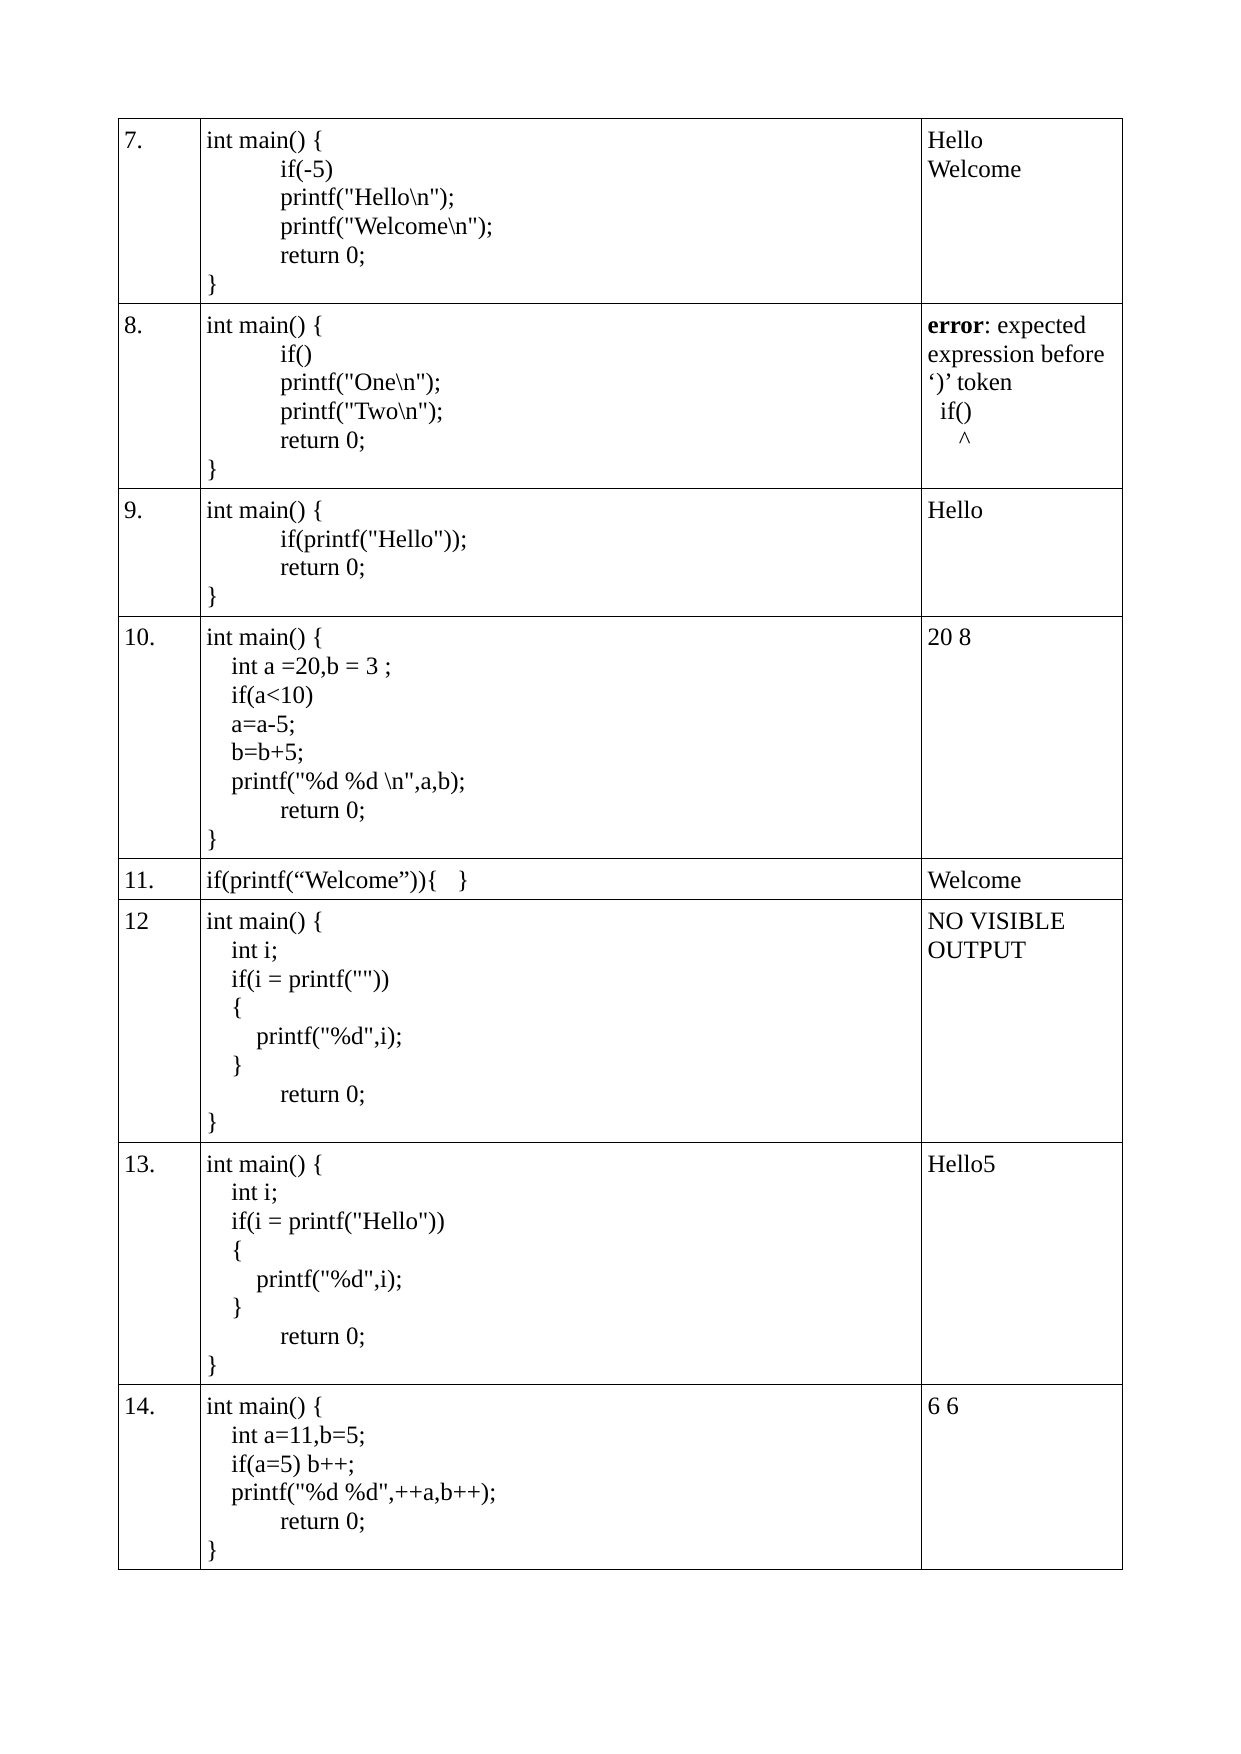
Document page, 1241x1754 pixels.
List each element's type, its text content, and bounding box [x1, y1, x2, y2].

table_cell int main() { int i; if(i = printf("Hello")) { printf("%d",i); } return 0; } [201, 1143, 921, 1384]
table_cell Hello5 [922, 1143, 1122, 1384]
table_header Hello Welcome [922, 119, 1122, 303]
table_header int main() { if(-5) printf("Hello\n"); printf("Welcome\n"); return 0; } [201, 119, 921, 303]
table_cell NO VISIBLE OUTPUT [922, 900, 1122, 1142]
table_cell int main() { int a =20,b = 3 ; if(a<10) a=a-5; b=b+5; printf("%d %d \n",a,b); return 0; } [201, 617, 921, 858]
table_cell 10. [119, 617, 200, 858]
table_cell Welcome [922, 859, 1122, 899]
table_cell Hello [922, 489, 1122, 616]
table_header 7. [119, 119, 200, 303]
table_cell 20 8 [922, 617, 1122, 858]
table_cell if(printf(“Welcome”)){ } [201, 859, 921, 899]
table_cell error: expected expression before ‘)’ token if() ^ [922, 304, 1122, 488]
table_cell 12 [119, 900, 200, 1142]
table_cell 13. [119, 1143, 200, 1384]
table_cell 8. [119, 304, 200, 488]
table_cell 14. [119, 1385, 200, 1569]
table_cell int main() { if(printf("Hello")); return 0; } [201, 489, 921, 616]
table_cell 6 6 [922, 1385, 1122, 1569]
table_cell 11. [119, 859, 200, 899]
table_cell int main() { if() printf("One\n"); printf("Two\n"); return 0; } [201, 304, 921, 488]
table_cell int main() { int i; if(i = printf("")) { printf("%d",i); } return 0; } [201, 900, 921, 1142]
table_cell int main() { int a=11,b=5; if(a=5) b++; printf("%d %d",++a,b++); return 0; } [201, 1385, 921, 1569]
table_cell 9. [119, 489, 200, 616]
